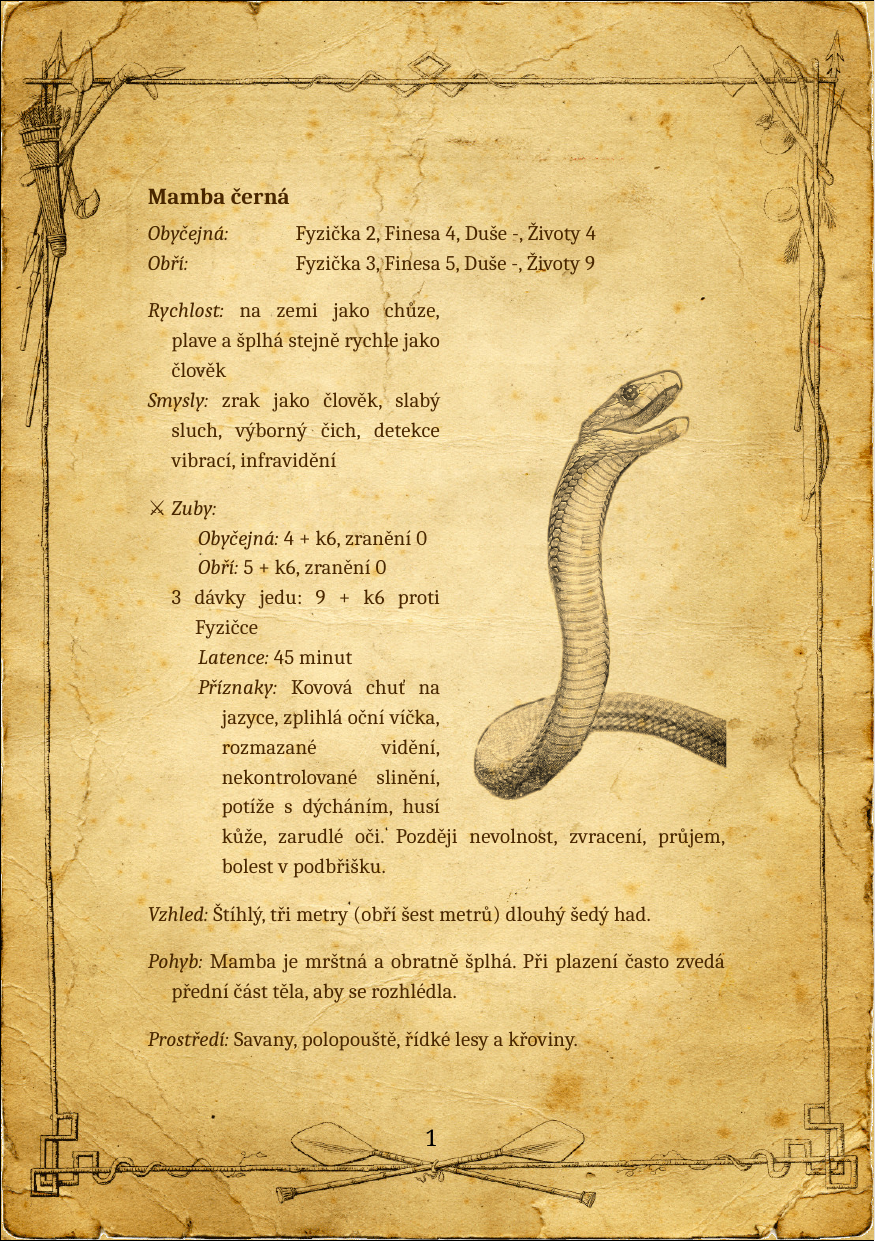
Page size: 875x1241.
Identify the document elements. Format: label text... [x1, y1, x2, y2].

text Prostředí: Savany, polopouště, řídké lesy a křoviny. [148, 1028, 726, 1052]
text Obyčejná: Fyzička 2, Finesa 4, Duše -, Životy 4 [148, 222, 726, 246]
text Vzhled: Štíhlý, tři metry (obří šest metrů) dlouhý šedý had. [148, 903, 726, 927]
text Obyčejná: 4 + k6, zranění 0 [198, 526, 440, 550]
text ⚔ Zuby: [148, 496, 440, 520]
text Příznaky: Kovová chuť na jazyce, zplihlá oční víčka, rozmazané vidění, nekontrolované slinění, potíže s dýcháním, husí kůže, zarudlé oči. Později nevolnost, zvracení, průjem, bolest v podbřišku. [198, 676, 726, 879]
text Pohyb: Mamba je mrštná a obratně šplhá. Při plazení často zvedá přední část těla, aby se rozhlédla. [148, 950, 726, 1004]
text Smysly: zrak jako člověk, slabý sluch, výborný čich, detekce vibrací, infravidění [148, 389, 440, 473]
text Rychlost: na zemi jako chůze, plave a šplhá stejně rychle jako člověk [148, 299, 440, 383]
text 3 dávky jedu: 9 + k6 proti Fyzičce [171, 586, 440, 640]
text Obří: Fyzička 3, Finesa 5, Duše -, Životy 9 [148, 252, 726, 276]
subtitle Mamba černá [148, 183, 726, 210]
picture [1, 1, 874, 1240]
text Obří: 5 + k6, zranění 0 [198, 556, 440, 580]
text Latence: 45 minut [198, 646, 440, 670]
